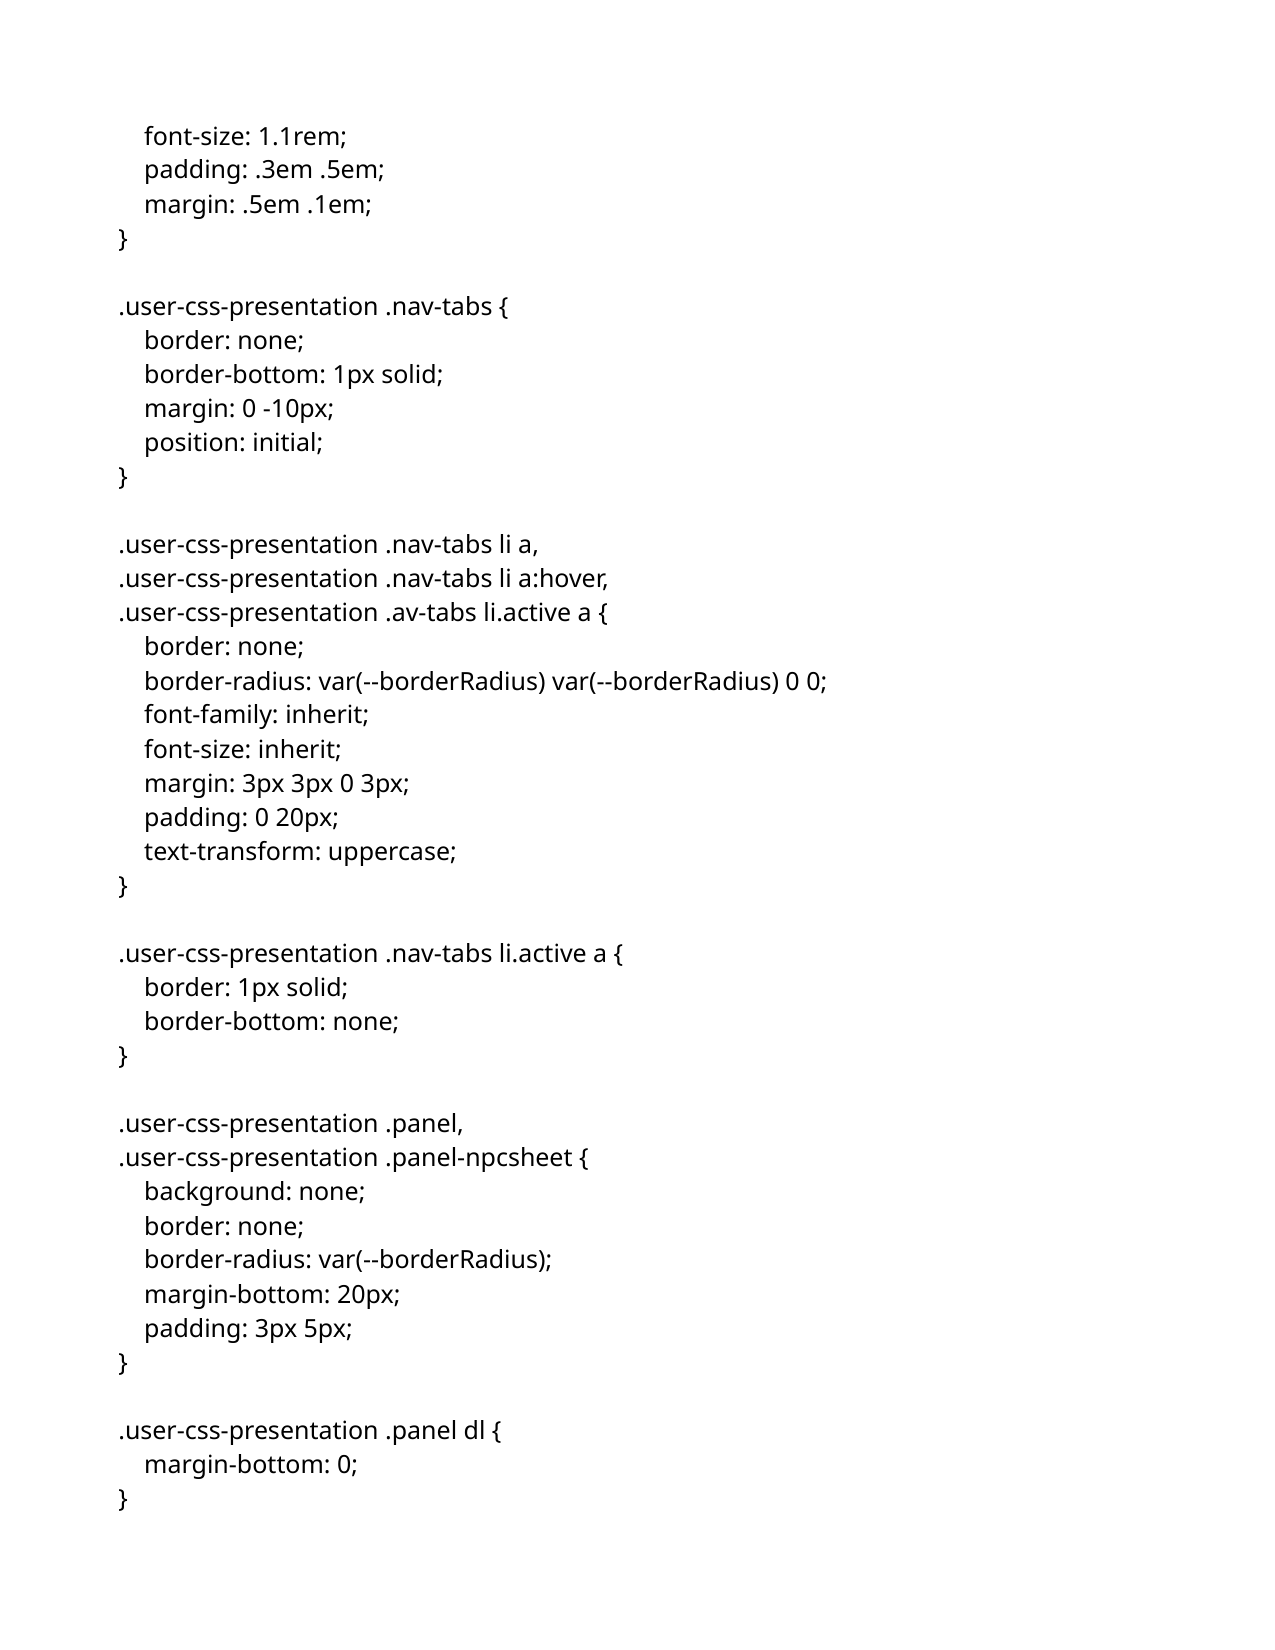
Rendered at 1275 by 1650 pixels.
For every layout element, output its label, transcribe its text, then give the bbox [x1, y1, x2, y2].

text padding: .3em .5em; [118, 152, 1157, 186]
text .user-css-presentation .panel dl { [118, 1412, 1157, 1447]
text margin: 3px 3px 0 3px; [118, 765, 1157, 799]
text border-radius: var(--borderRadius); [118, 1242, 1157, 1276]
text .user-css-presentation .nav-tabs { [118, 288, 1157, 322]
text } [118, 867, 1157, 902]
text text-transform: uppercase; [118, 833, 1157, 867]
text border-radius: var(--borderRadius) var(--borderRadius) 0 0; [118, 663, 1157, 697]
text border: 1px solid; [118, 970, 1157, 1004]
text border-bottom: 1px solid; [118, 357, 1157, 391]
text padding: 0 20px; [118, 799, 1157, 833]
text .user-css-presentation .nav-tabs li a, [118, 527, 1157, 561]
text border-bottom: none; [118, 1004, 1157, 1038]
text border: none; [118, 322, 1157, 357]
text .user-css-presentation .nav-tabs li.active a { [118, 936, 1157, 970]
text } [118, 220, 1157, 254]
text .user-css-presentation .nav-tabs li a:hover, [118, 561, 1157, 595]
text .user-css-presentation .panel, [118, 1106, 1157, 1140]
text margin: 0 -10px; [118, 391, 1157, 425]
text border: none; [118, 629, 1157, 663]
text } [118, 459, 1157, 493]
text } [118, 1038, 1157, 1072]
text font-size: inherit; [118, 731, 1157, 765]
text margin-bottom: 0; [118, 1447, 1157, 1481]
text } [118, 1481, 1157, 1515]
text } [118, 1344, 1157, 1378]
text .user-css-presentation .panel-npcsheet { [118, 1140, 1157, 1174]
text margin: .5em .1em; [118, 186, 1157, 220]
text font-family: inherit; [118, 697, 1157, 731]
text border: none; [118, 1208, 1157, 1242]
text padding: 3px 5px; [118, 1310, 1157, 1344]
text margin-bottom: 20px; [118, 1276, 1157, 1310]
text background: none; [118, 1174, 1157, 1208]
text position: initial; [118, 425, 1157, 459]
text font-size: 1.1rem; [118, 118, 1157, 152]
text .user-css-presentation .av-tabs li.active a { [118, 595, 1157, 629]
